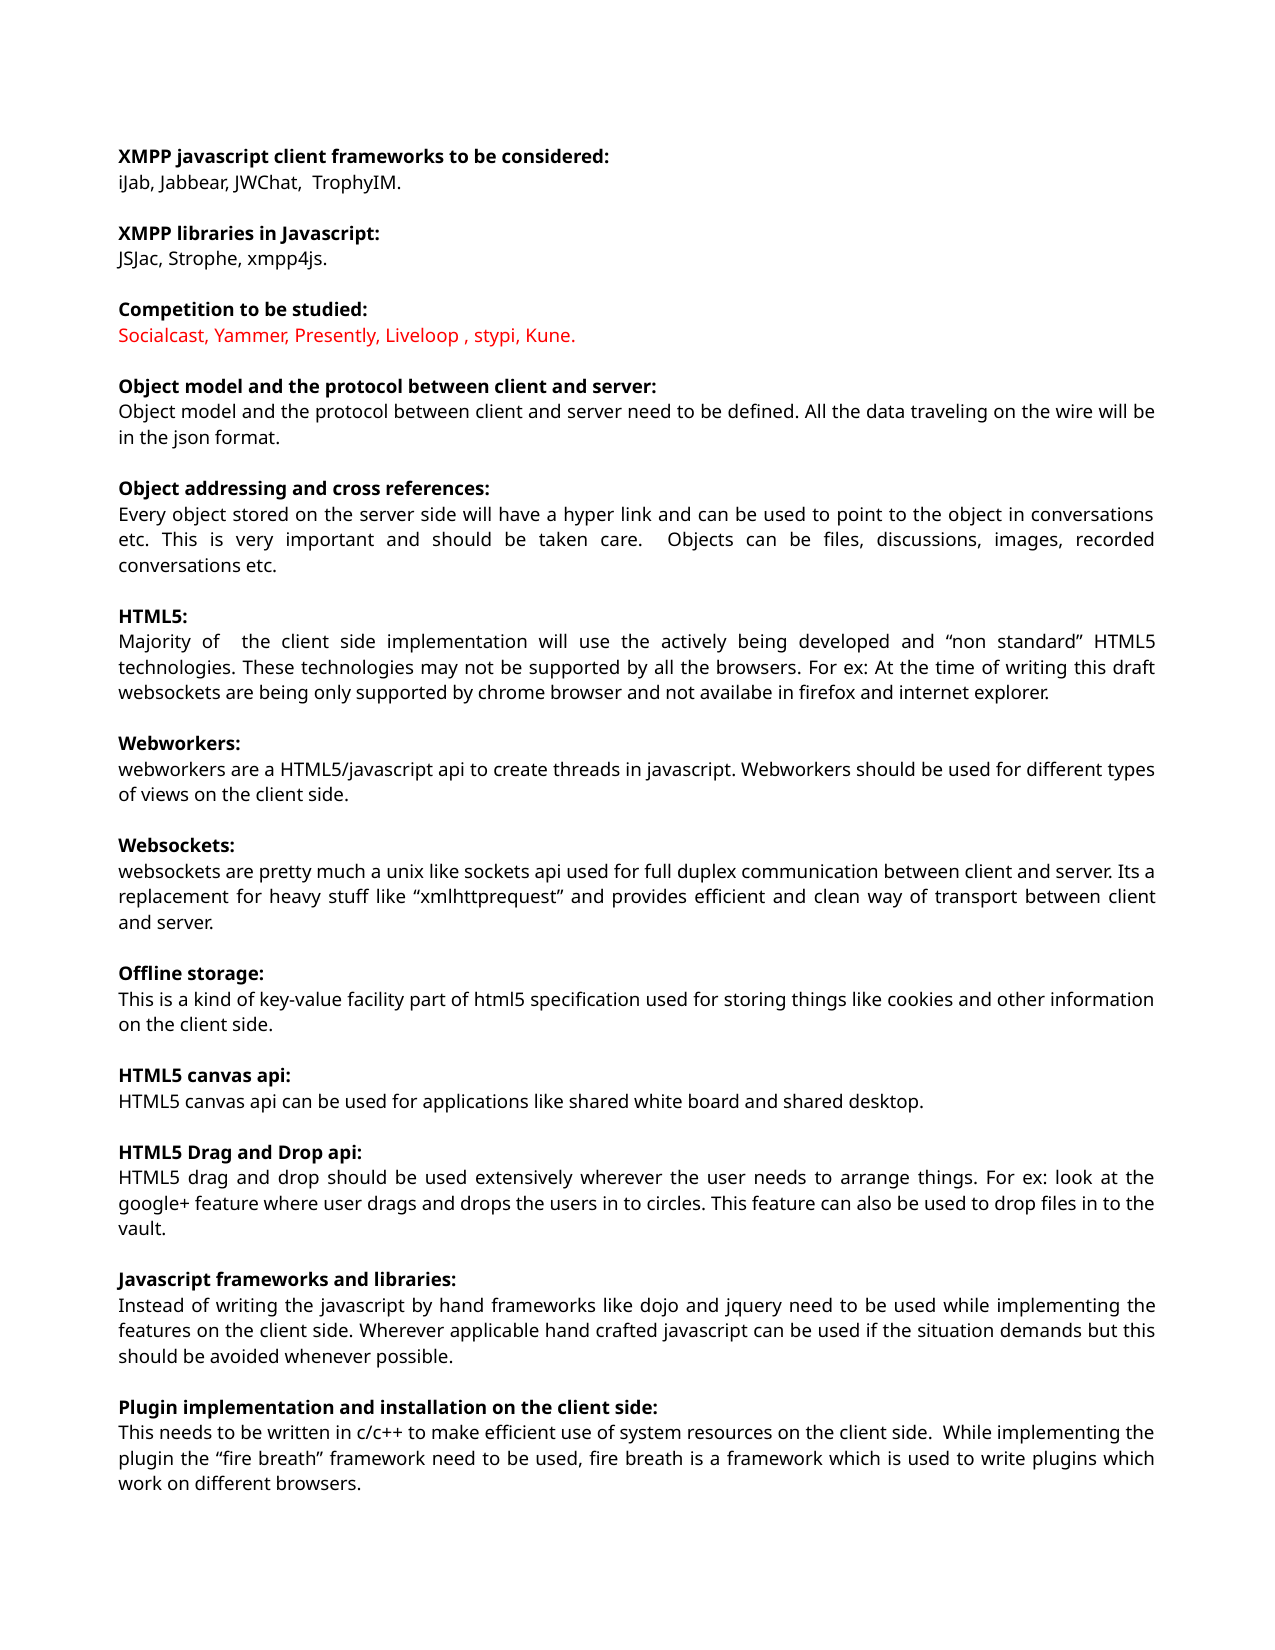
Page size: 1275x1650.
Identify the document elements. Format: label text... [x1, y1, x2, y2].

text Majority of the client side implementation will use the actively being developed and “non standard” HTML5 technologies. These technologies may not be supported by all the browsers. For ex: At the time of writing this draft websockets are being only supported by chrome browser and not availabe in firefox and internet explorer. [118, 628, 1157, 705]
text Webworkers: [118, 731, 1157, 756]
text Competition to be studied: [118, 297, 1157, 322]
text Offline storage: [118, 960, 1157, 986]
text HTML5: [118, 603, 1157, 628]
text iJab, Jabbear, JWChat, TrophyIM. [118, 169, 1157, 195]
text webworkers are a HTML5/javascript api to create threads in javascript. Webworkers should be used for different types of views on the client side. [118, 756, 1157, 807]
text Every object stored on the server side will have a hyper link and can be used to point to the object in conversations etc. This is very important and should be taken care. Objects can be files, discussions, images, recorded conversations etc. [118, 501, 1157, 577]
text Plugin implementation and installation on the client side: [118, 1394, 1157, 1420]
text This is a kind of key-value facility part of html5 specification used for storing things like cookies and other information on the client side. [118, 986, 1157, 1037]
text Object addressing and cross references: [118, 475, 1157, 501]
text Websockets: [118, 833, 1157, 858]
text Object model and the protocol between client and server: [118, 373, 1157, 399]
text HTML5 drag and drop should be used extensively wherever the user needs to arrange things. For ex: look at the google+ feature where user drags and drops the users in to circles. This feature can also be used to drop files in to the vault. [118, 1164, 1157, 1241]
text Socialcast, Yammer, Presently, Liveloop , stypi, Kune. [118, 322, 1157, 348]
text websockets are pretty much a unix like sockets api used for full duplex communication between client and server. Its a replacement for heavy stuff like “xmlhttprequest” and provides efficient and clean way of transport between client and server. [118, 858, 1157, 935]
text Javascript frameworks and libraries: [118, 1267, 1157, 1292]
text This needs to be written in c/c++ to make efficient use of system resources on the client side. While implementing the plugin the “fire breath” framework need to be used, fire breath is a framework which is used to write plugins which work on different browsers. [118, 1420, 1157, 1496]
text XMPP libraries in Javascript: [118, 220, 1157, 246]
text HTML5 canvas api can be used for applications like shared white board and shared desktop. [118, 1088, 1157, 1113]
text XMPP javascript client frameworks to be considered: [118, 144, 1157, 169]
text Object model and the protocol between client and server need to be defined. All the data traveling on the wire will be in the json format. [118, 399, 1157, 450]
text HTML5 Drag and Drop api: [118, 1139, 1157, 1164]
text Instead of writing the javascript by hand frameworks like dojo and jquery need to be used while implementing the features on the client side. Wherever applicable hand crafted javascript can be used if the situation demands but this should be avoided whenever possible. [118, 1292, 1157, 1369]
text JSJac, Strophe, xmpp4js. [118, 246, 1157, 271]
text HTML5 canvas api: [118, 1062, 1157, 1088]
